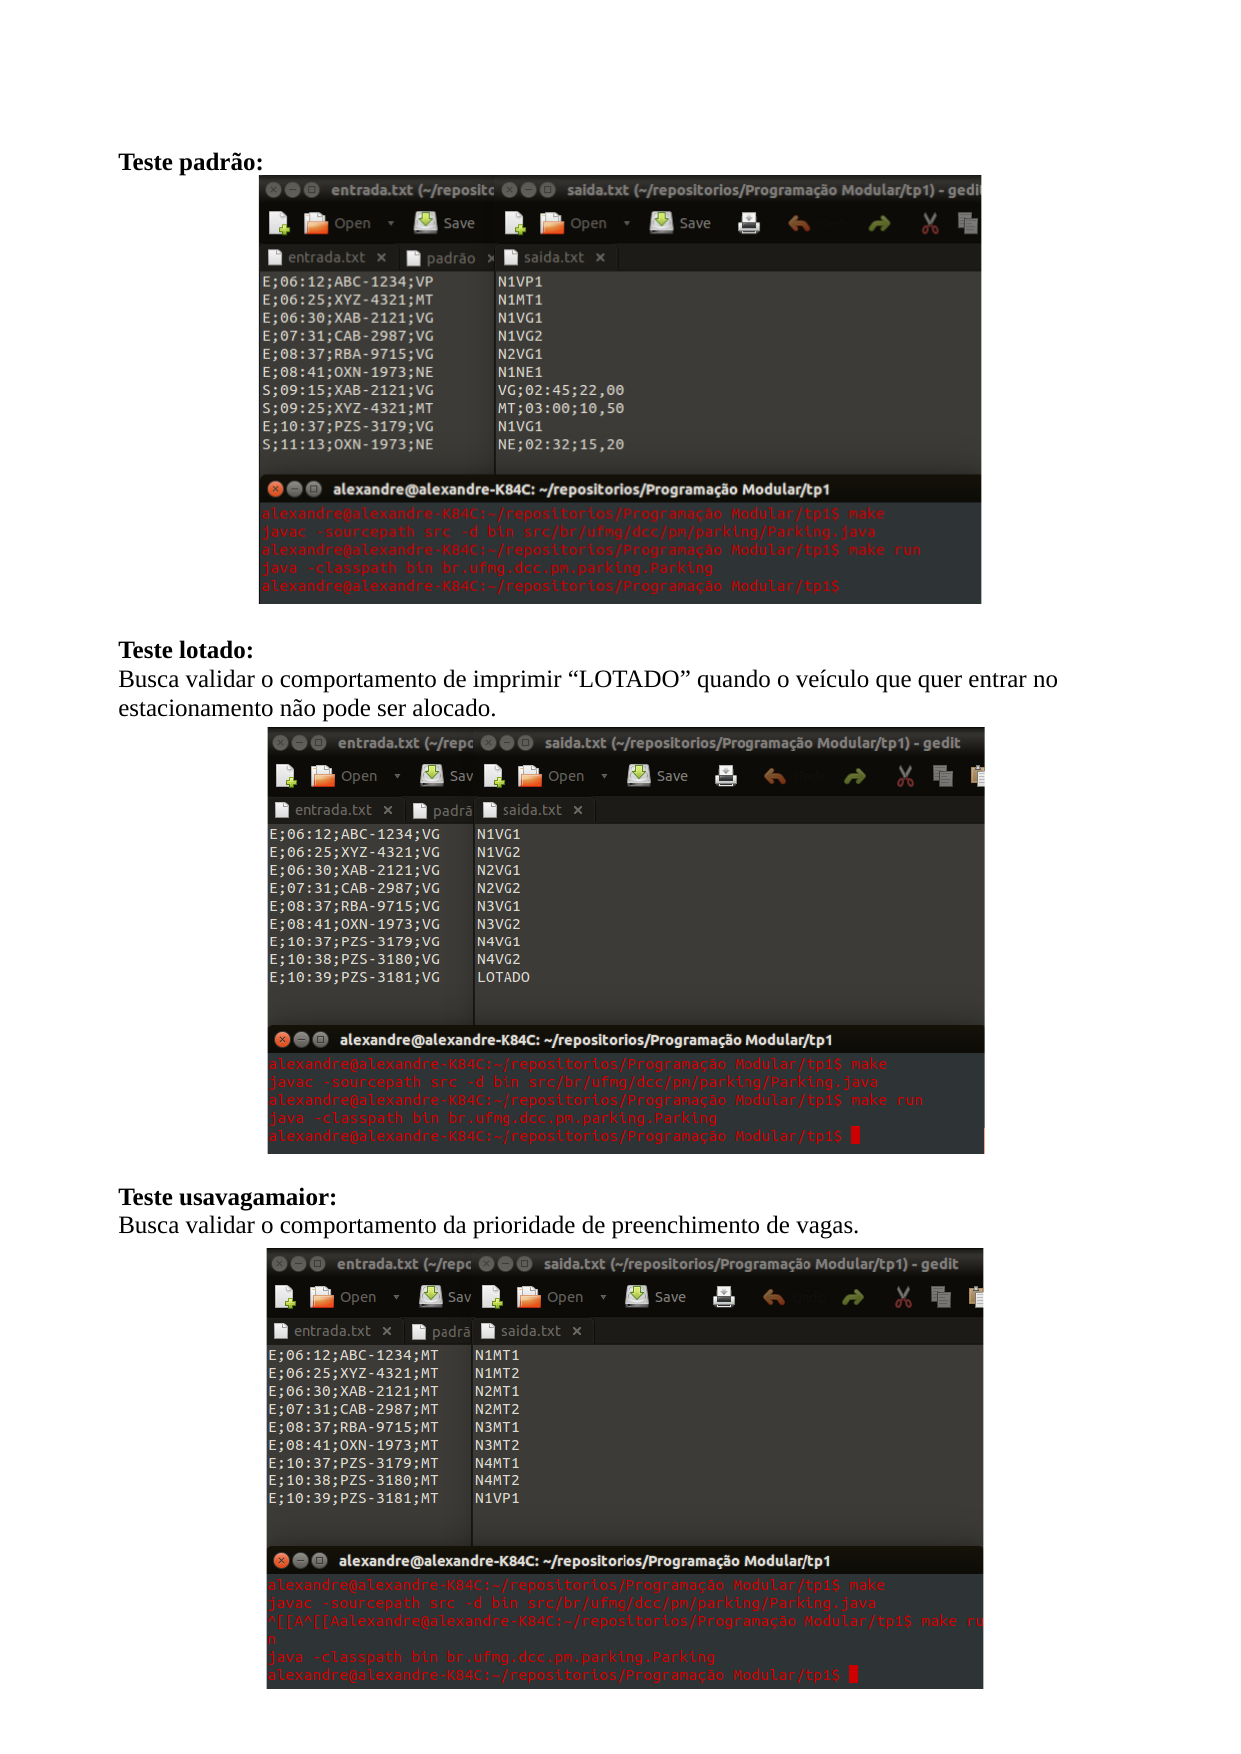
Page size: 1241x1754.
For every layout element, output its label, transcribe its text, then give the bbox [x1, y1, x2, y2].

text Busca validar o comportamento da prioridade de preenchimento de vagas. [118, 1211, 1122, 1239]
picture [266, 1248, 984, 1689]
text Teste lotado: [118, 636, 1122, 664]
picture [267, 727, 985, 1154]
picture [258, 175, 982, 604]
text Teste padrão: [118, 147, 1122, 176]
text Teste usavagamaior: [118, 1182, 1122, 1211]
text Busca validar o comportamento de imprimir “LOTADO” quando o veículo que quer entrar no estacionamento não pode ser alocado. [118, 664, 1122, 722]
